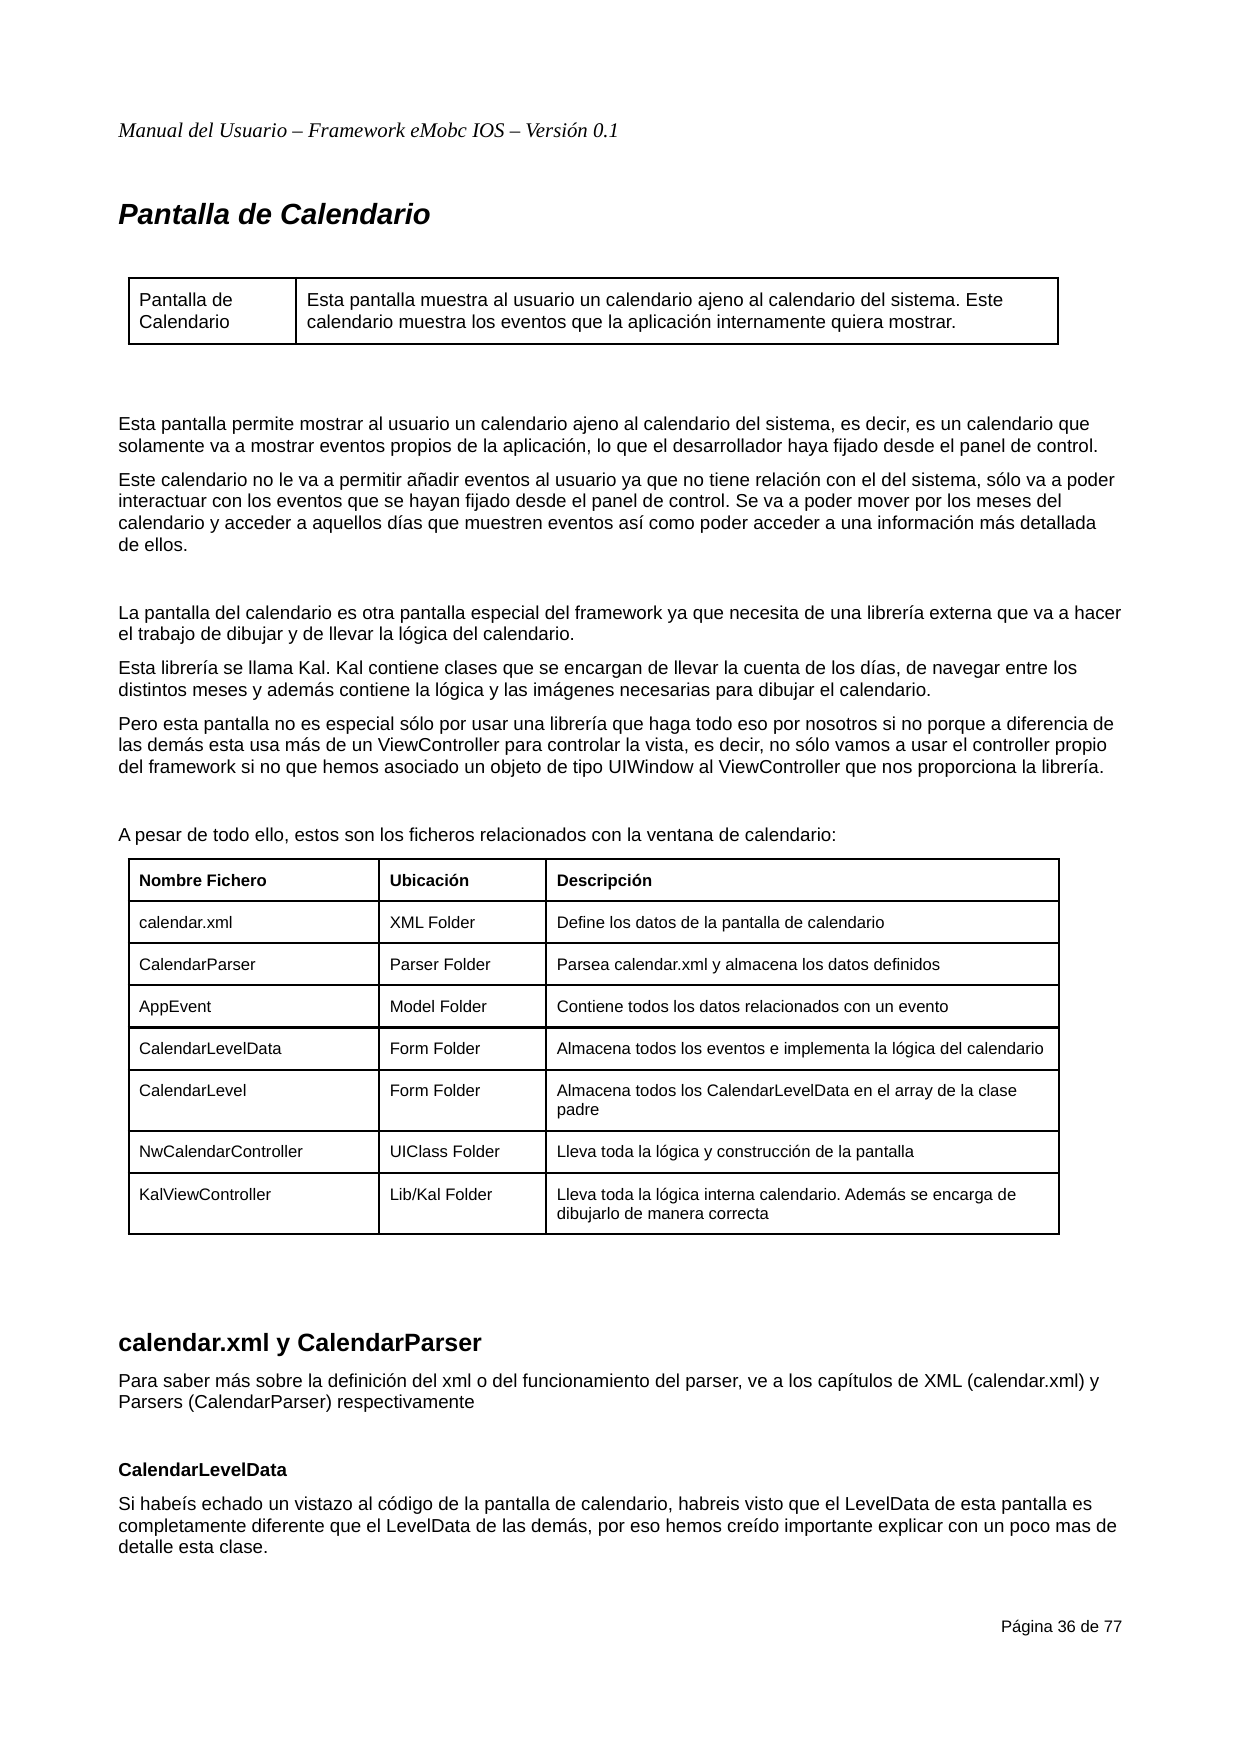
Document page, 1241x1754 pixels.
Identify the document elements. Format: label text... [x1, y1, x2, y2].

table_header Descripción [547, 860, 1058, 900]
text CalendarLevelData [118, 1459, 1122, 1481]
text Esta librería se llama Kal. Kal contiene clases que se encargan de llevar la cuenta de los días, de navegar entre los distintos meses y además contiene la lógica y las imágenes necesarias para dibujar el calendario. [118, 657, 1122, 700]
table_cell XML Folder [380, 902, 545, 942]
table_header Pantalla de Calendario [130, 279, 295, 343]
text Para saber más sobre la definición del xml o del funcionamiento del parser, ve a los capítulos de XML (calendar.xml) y Parsers (CalendarParser) respectivamente [118, 1369, 1122, 1413]
table_cell CalendarLevelData [130, 1029, 378, 1068]
table_cell Define los datos de la pantalla de calendario [547, 902, 1058, 942]
table_cell KalViewController [130, 1174, 378, 1233]
subtitle calendar.xml y CalendarParser [118, 1328, 1122, 1357]
table_header Esta pantalla muestra al usuario un calendario ajeno al calendario del sistema. Este calendario muestra los eventos que la aplicación internamente quiera mostrar. [297, 279, 1057, 343]
table_cell Lib/Kal Folder [380, 1174, 545, 1233]
table_header Ubicación [380, 860, 545, 900]
table_cell UIClass Folder [380, 1132, 545, 1172]
text Este calendario no le va a permitir añadir eventos al usuario ya que no tiene relación con el del sistema, sólo va a poder interactuar con los eventos que se hayan fijado desde el panel de control. Se va a poder mover por los meses del calendario y acceder a aquellos días que muestren eventos así como poder acceder a una información más detallada de ellos. [118, 469, 1122, 555]
table_cell NwCalendarController [130, 1132, 378, 1172]
table_cell CalendarParser [130, 944, 378, 984]
table_cell Lleva toda la lógica y construcción de la pantalla [547, 1132, 1058, 1172]
table_cell Almacena todos los CalendarLevelData en el array de la clase padre [547, 1071, 1058, 1130]
table_cell Form Folder [380, 1029, 545, 1068]
text Esta pantalla permite mostrar al usuario un calendario ajeno al calendario del sistema, es decir, es un calendario que solamente va a mostrar eventos propios de la aplicación, lo que el desarrollador haya fijado desde el panel de control. [118, 413, 1122, 456]
table_cell Parsea calendar.xml y almacena los datos definidos [547, 944, 1058, 984]
table_cell Form Folder [380, 1071, 545, 1130]
text Pero esta pantalla no es especial sólo por usar una librería que haga todo eso por nosotros si no porque a diferencia de las demás esta usa más de un ViewController para controlar la vista, es decir, no sólo vamos a usar el controller propio del framework si no que hemos asociado un objeto de tipo UIWindow al ViewController que nos proporciona la librería. [118, 713, 1122, 777]
text A pesar de todo ello, estos son los ficheros relacionados con la ventana de calendario: [118, 824, 1122, 846]
subtitle Pantalla de Calendario [118, 197, 1122, 230]
table_cell calendar.xml [130, 902, 378, 942]
table_cell AppEvent [130, 986, 378, 1026]
table_cell Almacena todos los eventos e implementa la lógica del calendario [547, 1029, 1058, 1068]
table_cell Contiene todos los datos relacionados con un evento [547, 986, 1058, 1026]
table_cell Model Folder [380, 986, 545, 1026]
table_cell CalendarLevel [130, 1071, 378, 1130]
table_cell Parser Folder [380, 944, 545, 984]
table_header Nombre Fichero [130, 860, 378, 900]
table_cell Lleva toda la lógica interna calendario. Además se encarga de dibujarlo de manera correcta [547, 1174, 1058, 1233]
text Si habeís echado un vistazo al código de la pantalla de calendario, habreis visto que el LevelData de esta pantalla es completamente diferente que el LevelData de las demás, por eso hemos creído importante explicar con un poco mas de detalle esta clase. [118, 1493, 1122, 1558]
text La pantalla del calendario es otra pantalla especial del framework ya que necesita de una librería externa que va a hacer el trabajo de dibujar y de llevar la lógica del calendario. [118, 601, 1122, 644]
